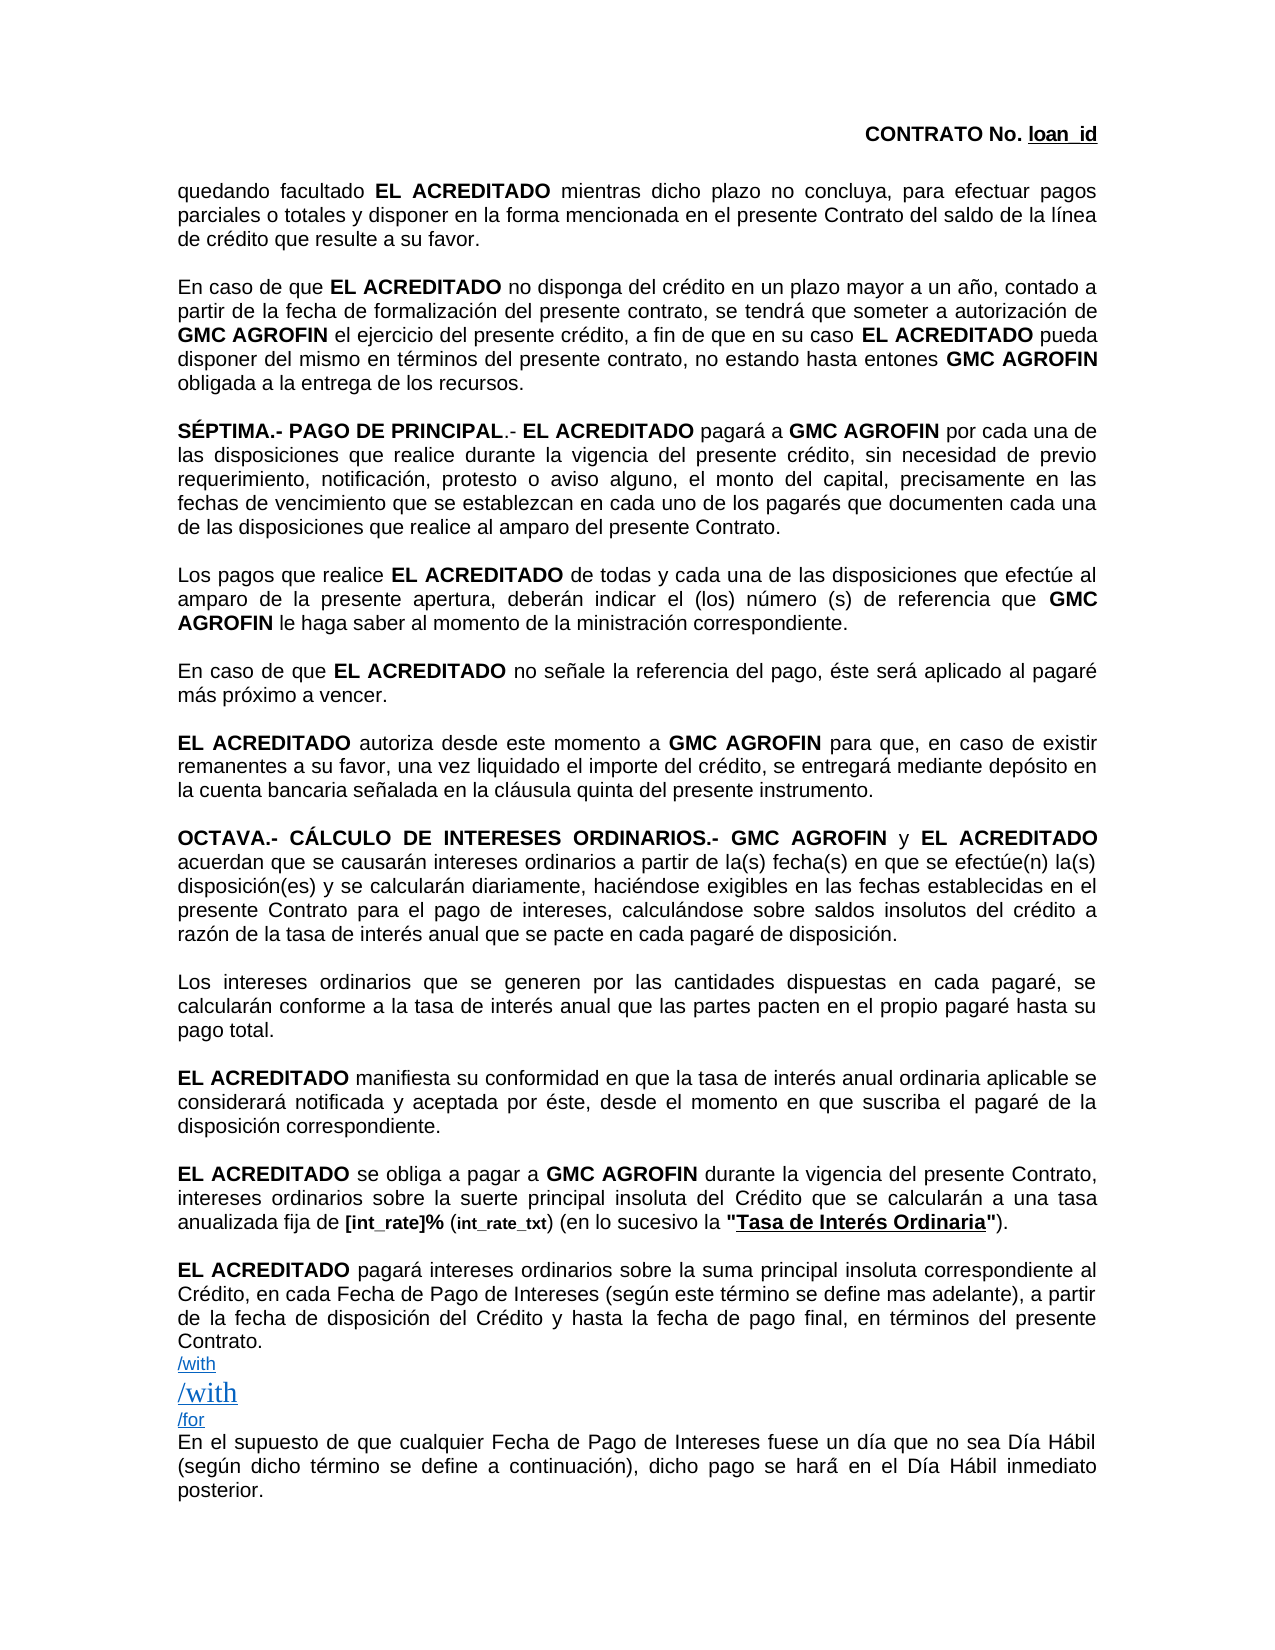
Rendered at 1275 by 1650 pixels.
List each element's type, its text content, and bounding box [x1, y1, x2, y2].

text EL ACREDITADO autoriza desde este momento a GMC AGROFIN para que, en caso de existir remanentes a su favor, una vez liquidado el importe del crédito, se entregará mediante depósito en la cuenta bancaria señalada en la cláusula quinta del presente instrumento. [177, 730, 1098, 802]
text Los intereses ordinarios que se generen por las cantidades dispuestas en cada pagaré, se calcularán conforme a la tasa de interés anual que las partes pacten en el propio pagaré hasta su pago total. [177, 970, 1098, 1042]
text EL ACREDITADO pagará intereses ordinarios sobre la suma principal insoluta correspondiente al Crédito, en cada Fecha de Pago de Intereses (según este término se define mas adelante), a partir de la fecha de disposición del Crédito y hasta la fecha de pago final, en términos del presente Contrato. [177, 1257, 1098, 1353]
text Los pagos que realice EL ACREDITADO de todas y cada una de las disposiciones que efectúe al amparo de la presente apertura, deberán indicar el (los) número (s) de referencia que GMC AGROFIN le haga saber al momento de la ministración correspondiente. [177, 563, 1098, 634]
text EL ACREDITADO se obliga a pagar a GMC AGROFIN durante la vigencia del presente Contrato, intereses ordinarios sobre la suerte principal insoluta del Crédito que se calcularán a una tasa anualizada fija de [int_rate]% (int_rate_txt) (en lo sucesivo la "Tasa de Interés Ordinaria"). [177, 1162, 1098, 1233]
text quedando facultado EL ACREDITADO mientras dicho plazo no concluya, para efectuar pagos parciales o totales y disponer en la forma mencionada en el presente Contrato del saldo de la línea de crédito que resulte a su favor. [177, 179, 1098, 251]
text /with [177, 1353, 1098, 1375]
text En caso de que EL ACREDITADO no disponga del crédito en un plazo mayor a un año, contado a partir de la fecha de formalización del presente contrato, se tendrá que someter a autorización de GMC AGROFIN el ejercicio del presente crédito, a fin de que en su caso EL ACREDITADO pueda disponer del mismo en términos del presente contrato, no estando hasta entones GMC AGROFIN obligada a la entrega de los recursos. [177, 275, 1098, 395]
text OCTAVA.- CÁLCULO DE INTERESES ORDINARIOS.- GMC AGROFIN y EL ACREDITADO acuerdan que se causarán intereses ordinarios a partir de la(s) fecha(s) en que se efectúe(n) la(s) disposición(es) y se calcularán diariamente, haciéndose exigibles en las fechas establecidas en el presente Contrato para el pago de intereses, calculándose sobre saldos insolutos del crédito a razón de la tasa de interés anual que se pacte en cada pagaré de disposición. [177, 826, 1098, 946]
text SÉPTIMA.- PAGO DE PRINCIPAL.- EL ACREDITADO pagará a GMC AGROFIN por cada una de las disposiciones que realice durante la vigencia del presente crédito, sin necesidad de previo requerimiento, notificación, protesto o aviso alguno, el monto del capital, precisamente en las fechas de vencimiento que se establezcan en cada uno de los pagarés que documenten cada una de las disposiciones que realice al amparo del presente Contrato. [177, 419, 1098, 539]
text En el supuesto de que cualquier Fecha de Pago de Intereses fuese un día que no sea Día Hábil (según dicho término se define a continuación), dicho pago se hará́ en el Día Hábil inmediato posterior. [177, 1430, 1098, 1502]
text /for [177, 1408, 1098, 1430]
text En caso de que EL ACREDITADO no señale la referencia del pago, éste será aplicado al pagaré más próximo a vencer. [177, 658, 1098, 706]
text EL ACREDITADO manifiesta su conformidad en que la tasa de interés anual ordinaria aplicable se considerará notificada y aceptada por éste, desde el momento en que suscriba el pagaré de la disposición correspondiente. [177, 1066, 1098, 1138]
text /with [177, 1375, 1098, 1408]
